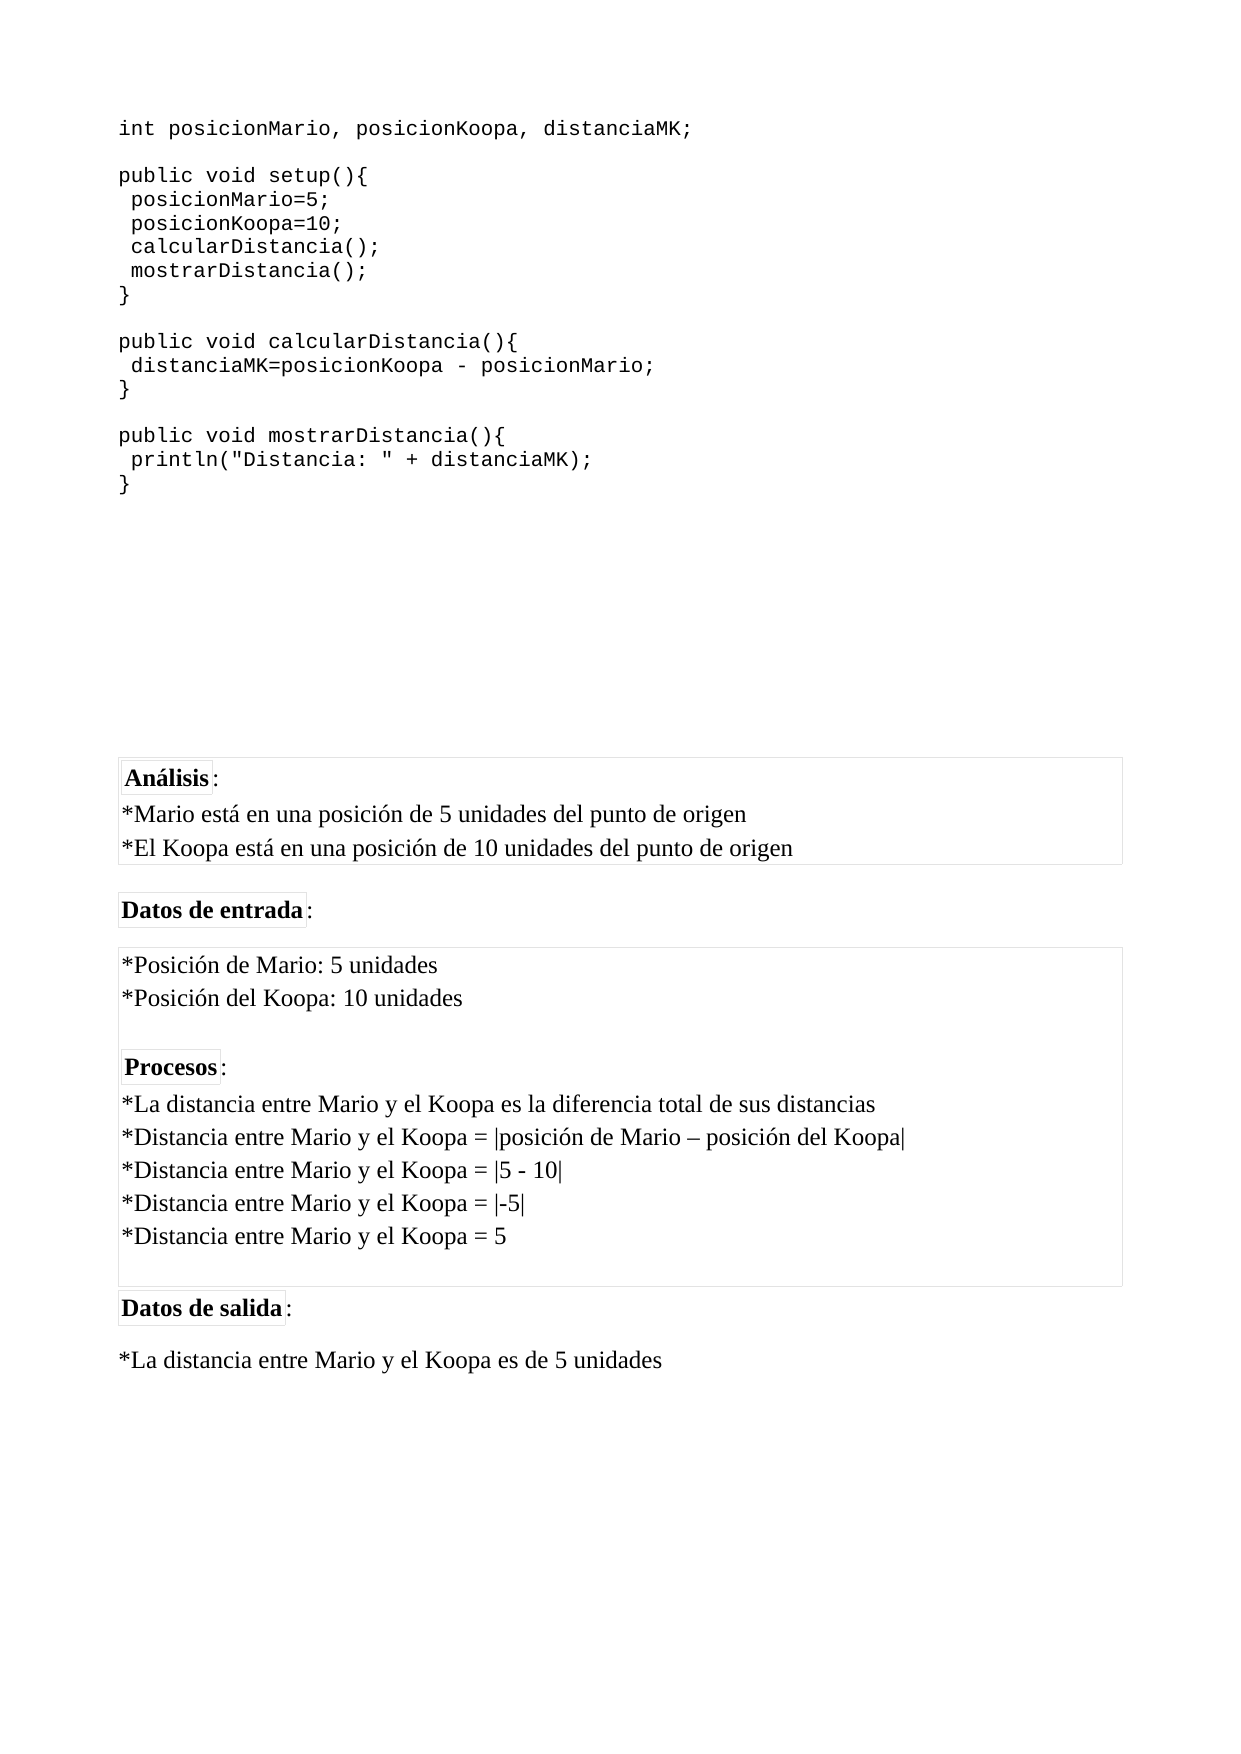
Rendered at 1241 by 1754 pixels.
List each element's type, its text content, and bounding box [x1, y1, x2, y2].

text Datos de salida [119, 1291, 285, 1325]
text *Distancia entre Mario y el Koopa = 5 [119, 1218, 1122, 1250]
text *Mario está en una posición de 5 unidades del punto de origen [119, 797, 1122, 828]
text *La distancia entre Mario y el Koopa es la diferencia total de sus distancias [119, 1086, 1122, 1118]
text : [286, 1290, 1122, 1325]
text : [307, 892, 1122, 927]
text *Distancia entre Mario y el Koopa = |5 - 10| [119, 1152, 1122, 1184]
text *Distancia entre Mario y el Koopa = |-5| [119, 1185, 1122, 1217]
text int posicionMario, posicionKoopa, distanciaMK; public void setup(){ posicionMario=5; posicionKoopa=10; calcularDistancia(); mostrarDistancia(); } public void calcularDistancia(){ distanciaMK=posicionKoopa - posicionMario; } public void mostrarDistancia(){ println("Distancia: " + distanciaMK); } [118, 118, 1122, 496]
text Datos de entrada [119, 893, 306, 927]
text *La distancia entre Mario y el Koopa es de 5 unidades [118, 1345, 1122, 1373]
text Procesos: [119, 1046, 1122, 1084]
text *Distancia entre Mario y el Koopa = |posición de Mario – posición del Koopa| [119, 1119, 1122, 1151]
text Análisis: [119, 758, 1122, 794]
text *El Koopa está en una posición de 10 unidades del punto de origen [119, 829, 1122, 864]
text *Posición del Koopa: 10 unidades [119, 980, 1122, 1012]
text *Posición de Mario: 5 unidades [119, 948, 1122, 979]
